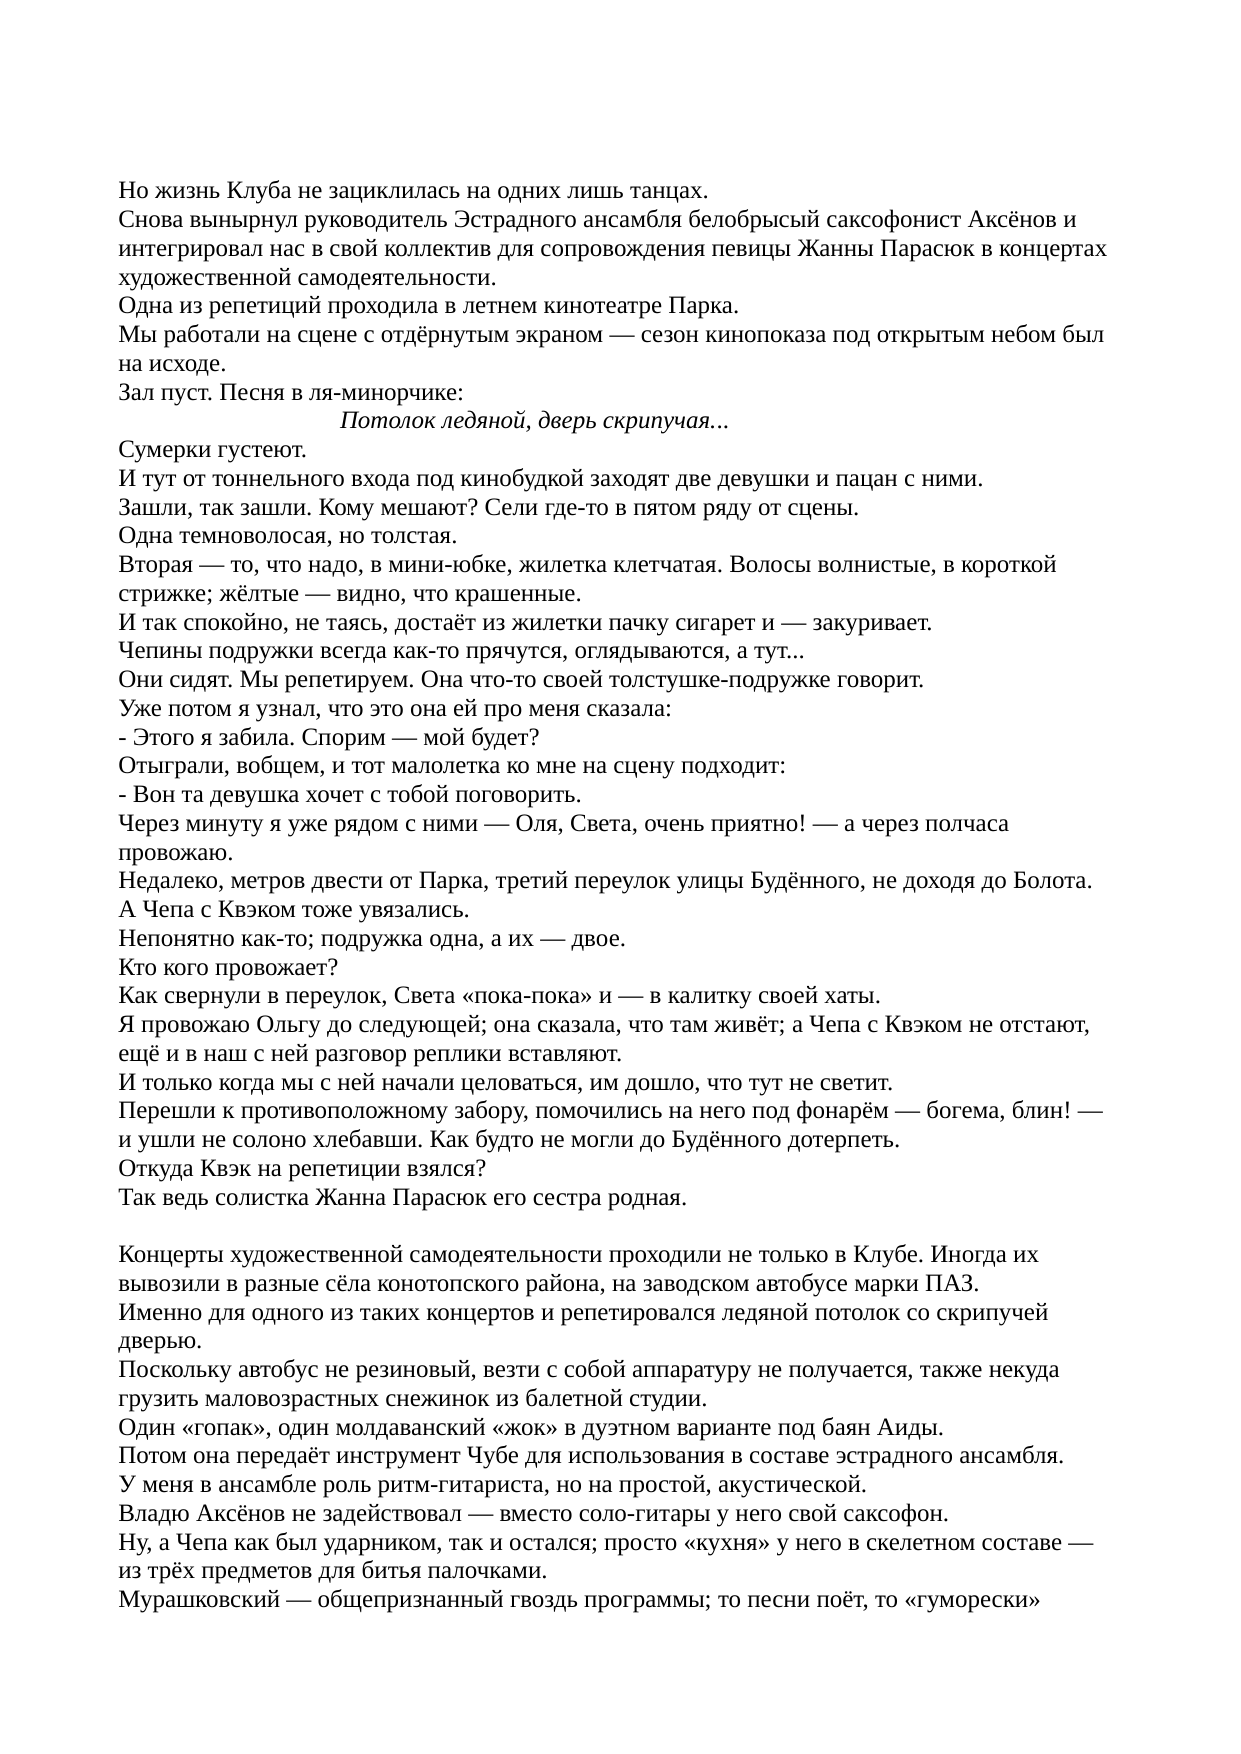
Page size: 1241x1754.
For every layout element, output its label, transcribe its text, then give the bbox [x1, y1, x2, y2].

text Концерты художественной самодеятельности проходили не только в Клубе. Иногда их вывозили в разные сёла конотопского района, на заводском автобусе марки ПАЗ. [118, 1239, 1122, 1297]
text Потолок ледяной, дверь скрипучая... [118, 406, 1122, 434]
text Так ведь солистка Жанна Парасюк его сестра родная. [118, 1182, 1122, 1211]
text Именно для одного из таких концертов и репетировался ледяной потолок со скрипучей дверью. [118, 1297, 1122, 1354]
text - Этого я забила. Спорим — мой будет? [118, 722, 1122, 751]
text Непонятно как-то; подружка одна, а их — двое. [118, 923, 1122, 952]
text Поскольку автобус не резиновый, везти с собой аппаратуру не получается, также некуда грузить маловозрастных снежинок из балетной студии. [118, 1354, 1122, 1412]
text - Вон та девушка хочет с тобой поговорить. [118, 779, 1122, 808]
text Зашли, так зашли. Кому мешают? Сели где-то в пятом ряду от сцены. [118, 492, 1122, 521]
text А Чепа с Квэком тоже увязались. [118, 894, 1122, 923]
text Ну, а Чепа как был ударником, так и остался; просто «кухня» у него в скелетном составе — из трёх предметов для битья палочками. [118, 1527, 1122, 1584]
text Мурашковский — общепризнанный гвоздь программы; то песни поёт, то «гуморески» [118, 1584, 1122, 1613]
text Зал пуст. Песня в ля-минорчике: [118, 377, 1122, 406]
text Одна темноволосая, но толстая. [118, 521, 1122, 549]
text Сумерки густеют. [118, 434, 1122, 463]
text Одна из репетиций проходила в летнем кинотеатре Парка. [118, 291, 1122, 319]
text Недалеко, метров двести от Парка, третий переулок улицы Будённого, не доходя до Болота. [118, 866, 1122, 894]
text И тут от тоннельного входа под кинобудкой заходят две девушки и пацан с ними. [118, 463, 1122, 492]
text Уже потом я узнал, что это она ей про меня сказала: [118, 693, 1122, 722]
text Один «гопак», один молдаванский «жок» в дуэтном варианте под баян Аиды. [118, 1412, 1122, 1441]
text Потом она передаёт инструмент Чубе для использования в составе эстрадного ансамбля. [118, 1441, 1122, 1469]
text Кто кого провожает? [118, 952, 1122, 981]
text И так спокойно, не таясь, достаёт из жилетки пачку сигарет и — закуривает. [118, 607, 1122, 636]
text Перешли к противоположному забору, помочились на него под фонарём — богема, блин! — и ушли не солоно хлебавши. Как будто не могли до Будённого дотерпеть. [118, 1096, 1122, 1153]
text Чепины подружки всегда как-то прячутся, оглядываются, а тут... [118, 636, 1122, 664]
text Как свернули в переулок, Света «пока-пока» и — в калитку своей хаты. [118, 981, 1122, 1009]
text Откуда Квэк на репетиции взялся? [118, 1153, 1122, 1182]
text Отыграли, вобщем, и тот малолетка ко мне на сцену подходит: [118, 751, 1122, 779]
text И только когда мы с ней начали целоваться, им дошло, что тут не светит. [118, 1067, 1122, 1096]
text Они сидят. Мы репетируем. Она что-то своей толстушке-подружке говорит. [118, 664, 1122, 693]
text Владю Аксёнов не задействовал — вместо соло-гитары у него свой саксофон. [118, 1498, 1122, 1527]
text Я провожаю Ольгу до следующей; она сказала, что там живёт; а Чепа с Квэком не отстают, ещё и в наш с ней разговор реплики вставляют. [118, 1009, 1122, 1067]
text У меня в ансамбле роль ритм-гитариста, но на простой, акустической. [118, 1469, 1122, 1498]
text Но жизнь Клуба не зациклилась на одних лишь танцах. [118, 176, 1122, 204]
text Мы работали на сцене с отдёрнутым экраном — сезон кинопоказа под открытым небом был на исходе. [118, 319, 1122, 377]
text Через минуту я уже рядом с ними — Оля, Света, очень приятно! — а через полчаса провожаю. [118, 808, 1122, 866]
text Вторая — то, что надо, в мини-юбке, жилетка клетчатая. Волосы волнистые, в короткой стрижке; жёлтые — видно, что крашенные. [118, 549, 1122, 607]
text Снова вынырнул руководитель Эстрадного ансамбля белобрысый саксофонист Аксёнов и интегрировал нас в свой коллектив для сопровождения певицы Жанны Парасюк в концертах художественной самодеятельности. [118, 204, 1122, 291]
